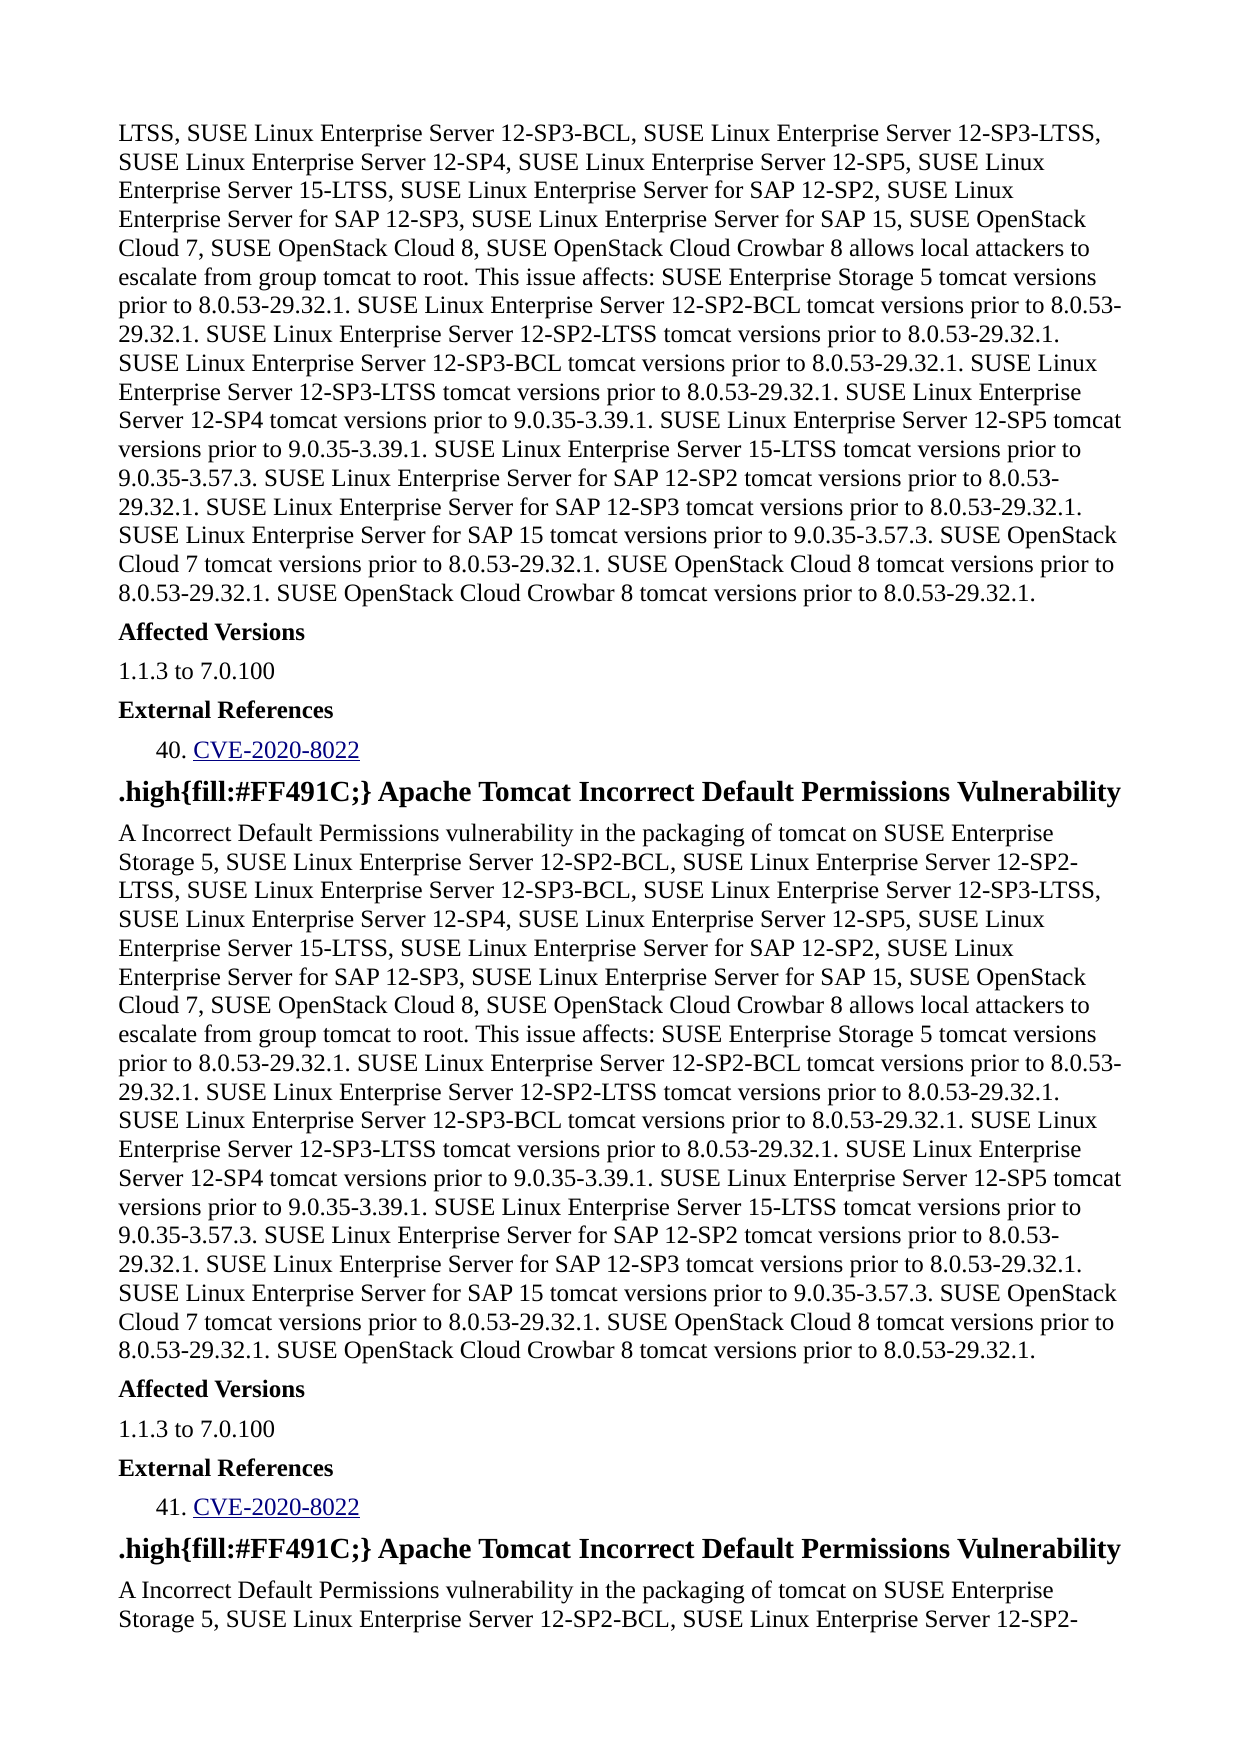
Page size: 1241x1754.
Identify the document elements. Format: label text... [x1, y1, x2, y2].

subtitle Affected Versions [118, 617, 1122, 646]
subtitle .high{fill:#FF491C;} Apache Tomcat Incorrect Default Permissions Vulnerability [118, 1531, 1122, 1565]
subtitle .high{fill:#FF491C;} Apache Tomcat Incorrect Default Permissions Vulnerability [118, 774, 1122, 807]
text LTSS, SUSE Linux Enterprise Server 12-SP3-BCL, SUSE Linux Enterprise Server 12-SP3-LTSS, SUSE Linux Enterprise Server 12-SP4, SUSE Linux Enterprise Server 12-SP5, SUSE Linux Enterprise Server 15-LTSS, SUSE Linux Enterprise Server for SAP 12-SP2, SUSE Linux Enterprise Server for SAP 12-SP3, SUSE Linux Enterprise Server for SAP 15, SUSE OpenStack Cloud 7, SUSE OpenStack Cloud 8, SUSE OpenStack Cloud Crowbar 8 allows local attackers to escalate from group tomcat to root. This issue affects: SUSE Enterprise Storage 5 tomcat versions prior to 8.0.53-29.32.1. SUSE Linux Enterprise Server 12-SP2-BCL tomcat versions prior to 8.0.53-29.32.1. SUSE Linux Enterprise Server 12-SP2-LTSS tomcat versions prior to 8.0.53-29.32.1. SUSE Linux Enterprise Server 12-SP3-BCL tomcat versions prior to 8.0.53-29.32.1. SUSE Linux Enterprise Server 12-SP3-LTSS tomcat versions prior to 8.0.53-29.32.1. SUSE Linux Enterprise Server 12-SP4 tomcat versions prior to 9.0.35-3.39.1. SUSE Linux Enterprise Server 12-SP5 tomcat versions prior to 9.0.35-3.39.1. SUSE Linux Enterprise Server 15-LTSS tomcat versions prior to 9.0.35-3.57.3. SUSE Linux Enterprise Server for SAP 12-SP2 tomcat versions prior to 8.0.53-29.32.1. SUSE Linux Enterprise Server for SAP 12-SP3 tomcat versions prior to 8.0.53-29.32.1. SUSE Linux Enterprise Server for SAP 15 tomcat versions prior to 9.0.35-3.57.3. SUSE OpenStack Cloud 7 tomcat versions prior to 8.0.53-29.32.1. SUSE OpenStack Cloud 8 tomcat versions prior to 8.0.53-29.32.1. SUSE OpenStack Cloud Crowbar 8 tomcat versions prior to 8.0.53-29.32.1. [118, 118, 1122, 607]
subtitle External References [118, 1453, 1122, 1482]
subtitle External References [118, 696, 1122, 724]
list CVE-2020-8022 [156, 1492, 1122, 1521]
text 1.1.3 to 7.0.100 [118, 1414, 1122, 1442]
subtitle Affected Versions [118, 1374, 1122, 1403]
text A Incorrect Default Permissions vulnerability in the packaging of tomcat on SUSE Enterprise Storage 5, SUSE Linux Enterprise Server 12-SP2-BCL, SUSE Linux Enterprise Server 12-SP2- [118, 1575, 1122, 1633]
text 1.1.3 to 7.0.100 [118, 656, 1122, 685]
list CVE-2020-8022 [156, 735, 1122, 763]
text A Incorrect Default Permissions vulnerability in the packaging of tomcat on SUSE Enterprise Storage 5, SUSE Linux Enterprise Server 12-SP2-BCL, SUSE Linux Enterprise Server 12-SP2-LTSS, SUSE Linux Enterprise Server 12-SP3-BCL, SUSE Linux Enterprise Server 12-SP3-LTSS, SUSE Linux Enterprise Server 12-SP4, SUSE Linux Enterprise Server 12-SP5, SUSE Linux Enterprise Server 15-LTSS, SUSE Linux Enterprise Server for SAP 12-SP2, SUSE Linux Enterprise Server for SAP 12-SP3, SUSE Linux Enterprise Server for SAP 15, SUSE OpenStack Cloud 7, SUSE OpenStack Cloud 8, SUSE OpenStack Cloud Crowbar 8 allows local attackers to escalate from group tomcat to root. This issue affects: SUSE Enterprise Storage 5 tomcat versions prior to 8.0.53-29.32.1. SUSE Linux Enterprise Server 12-SP2-BCL tomcat versions prior to 8.0.53-29.32.1. SUSE Linux Enterprise Server 12-SP2-LTSS tomcat versions prior to 8.0.53-29.32.1. SUSE Linux Enterprise Server 12-SP3-BCL tomcat versions prior to 8.0.53-29.32.1. SUSE Linux Enterprise Server 12-SP3-LTSS tomcat versions prior to 8.0.53-29.32.1. SUSE Linux Enterprise Server 12-SP4 tomcat versions prior to 9.0.35-3.39.1. SUSE Linux Enterprise Server 12-SP5 tomcat versions prior to 9.0.35-3.39.1. SUSE Linux Enterprise Server 15-LTSS tomcat versions prior to 9.0.35-3.57.3. SUSE Linux Enterprise Server for SAP 12-SP2 tomcat versions prior to 8.0.53-29.32.1. SUSE Linux Enterprise Server for SAP 12-SP3 tomcat versions prior to 8.0.53-29.32.1. SUSE Linux Enterprise Server for SAP 15 tomcat versions prior to 9.0.35-3.57.3. SUSE OpenStack Cloud 7 tomcat versions prior to 8.0.53-29.32.1. SUSE OpenStack Cloud 8 tomcat versions prior to 8.0.53-29.32.1. SUSE OpenStack Cloud Crowbar 8 tomcat versions prior to 8.0.53-29.32.1. [118, 818, 1122, 1364]
